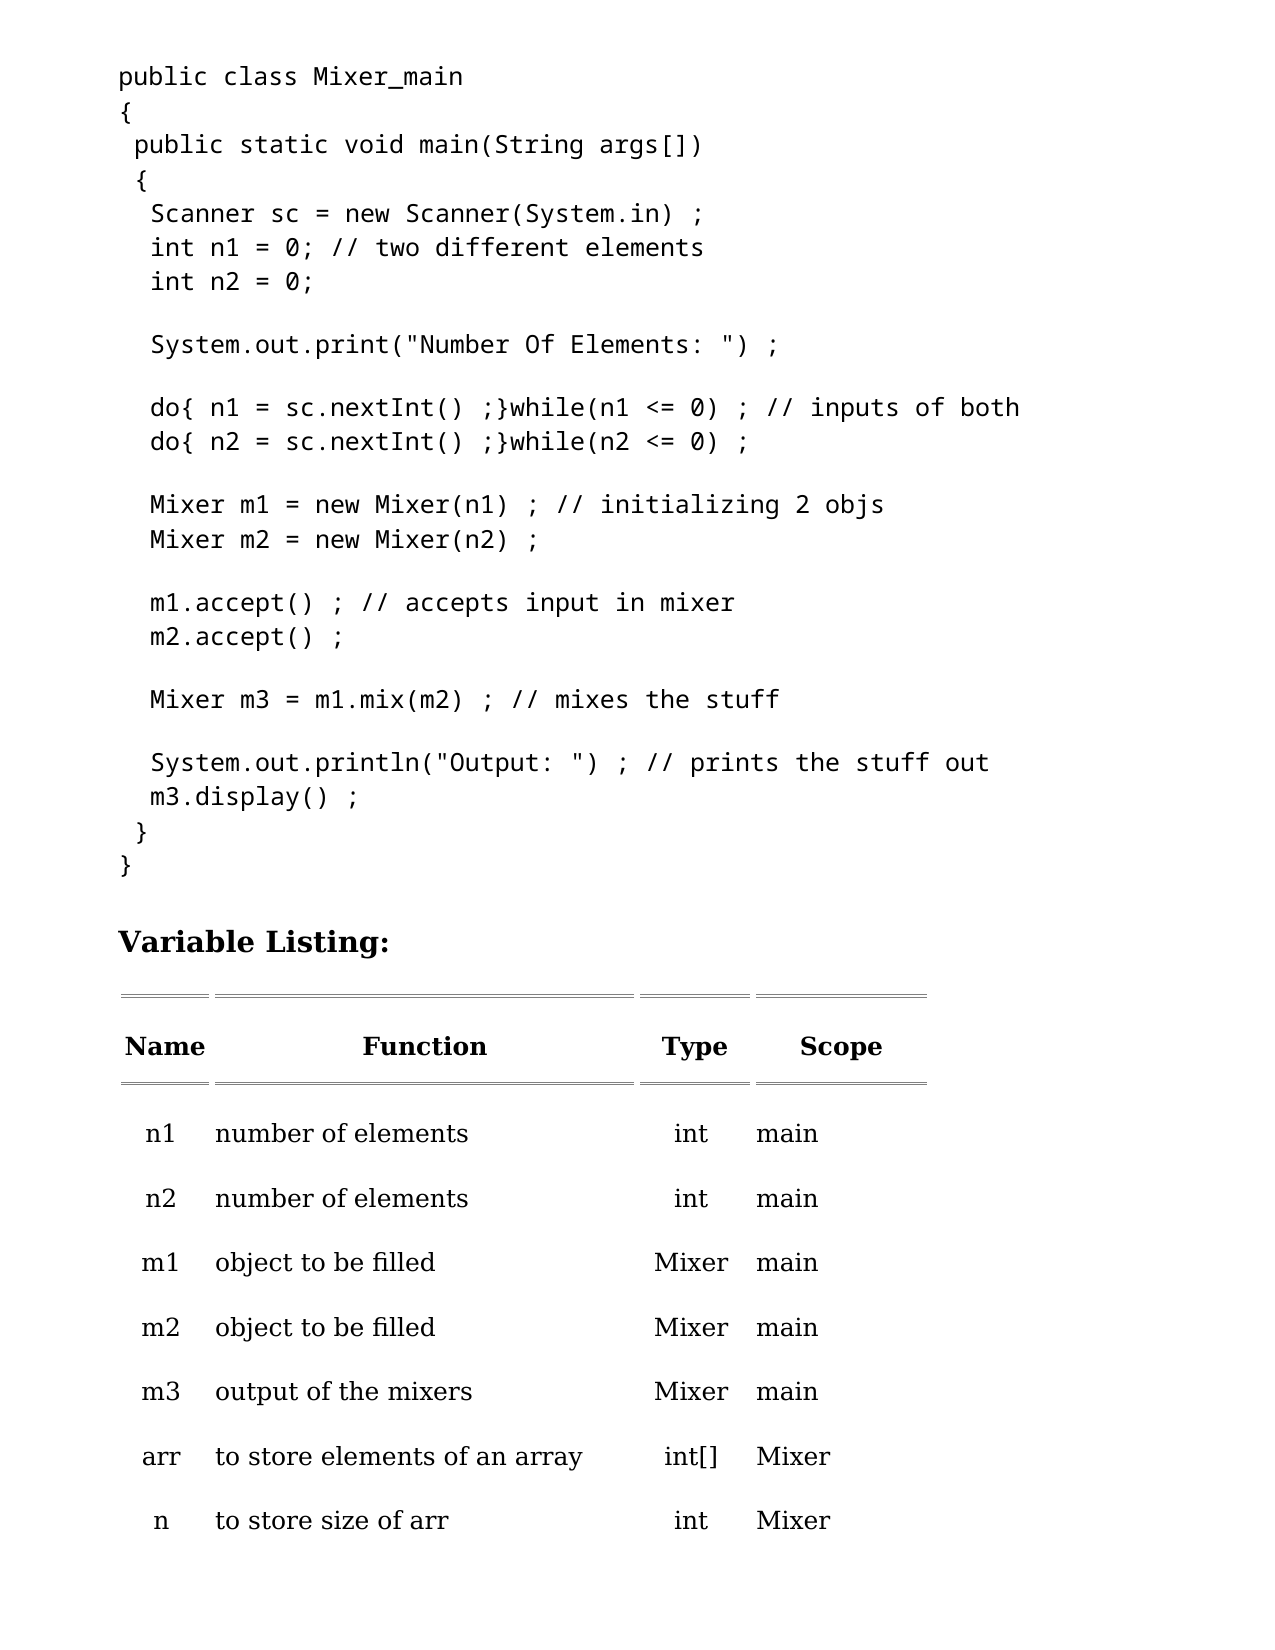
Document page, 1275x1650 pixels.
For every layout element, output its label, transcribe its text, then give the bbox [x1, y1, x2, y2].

table_cell [637, 1064, 753, 1117]
table_cell to store size of arr [212, 1504, 637, 1568]
table_cell m1 [118, 1246, 212, 1310]
table_cell object to be filled [212, 1246, 637, 1310]
table_cell Mixer [637, 1375, 753, 1439]
table_cell number of elements [212, 1181, 637, 1246]
table_cell [212, 1064, 637, 1117]
table_cell main [753, 1117, 929, 1181]
table_cell Name [118, 1029, 212, 1064]
table_cell Type [637, 1029, 753, 1064]
table_cell n2 [118, 1181, 212, 1246]
table_cell Function [212, 1029, 637, 1064]
text public class Mixer_main { public static void main(String args[]) { Scanner sc = new Scanner(System.in) ; int n1 = 0; // two different elements int n2 = 0; System.out.print("Number Of Elements: ") ; do{ n1 = sc.nextInt() ;}while(n1 <= 0) ; // inputs of both do{ n2 = sc.nextInt() ;}while(n2 <= 0) ; Mixer m1 = new Mixer(n1) ; // initializing 2 objs Mixer m2 = new Mixer(n2) ; m1.accept() ; // accepts input in mixer m2.accept() ; Mixer m3 = m1.mix(m2) ; // mixes the stuff System.out.println("Output: ") ; // prints the stuff out m3.display() ; } } [118, 59, 1216, 881]
table_cell Mixer [753, 1504, 929, 1568]
table_cell int [637, 1181, 753, 1246]
table_cell number of elements [212, 1117, 637, 1181]
table_cell main [753, 1246, 929, 1310]
table_cell n1 [118, 1117, 212, 1181]
table_cell main [753, 1181, 929, 1246]
table_cell Mixer [753, 1439, 929, 1503]
table_header [637, 977, 753, 1029]
table_header [212, 977, 637, 1029]
table_header [118, 977, 212, 1029]
table_cell to store elements of an array [212, 1439, 637, 1503]
subtitle Variable Listing: [118, 925, 1216, 959]
table_cell [753, 1064, 929, 1117]
table_cell object to be filled [212, 1310, 637, 1374]
table_cell arr [118, 1439, 212, 1503]
table_cell int [637, 1504, 753, 1568]
table_header [753, 977, 929, 1029]
table_cell m3 [118, 1375, 212, 1439]
table_cell main [753, 1375, 929, 1439]
table_cell Scope [753, 1029, 929, 1064]
table_cell output of the mixers [212, 1375, 637, 1439]
table_cell int[] [637, 1439, 753, 1503]
table_cell m2 [118, 1310, 212, 1374]
table_cell Mixer [637, 1310, 753, 1374]
table_cell main [753, 1310, 929, 1374]
table_cell int [637, 1117, 753, 1181]
table_cell n [118, 1504, 212, 1568]
table_cell Mixer [637, 1246, 753, 1310]
table_cell [118, 1064, 212, 1117]
